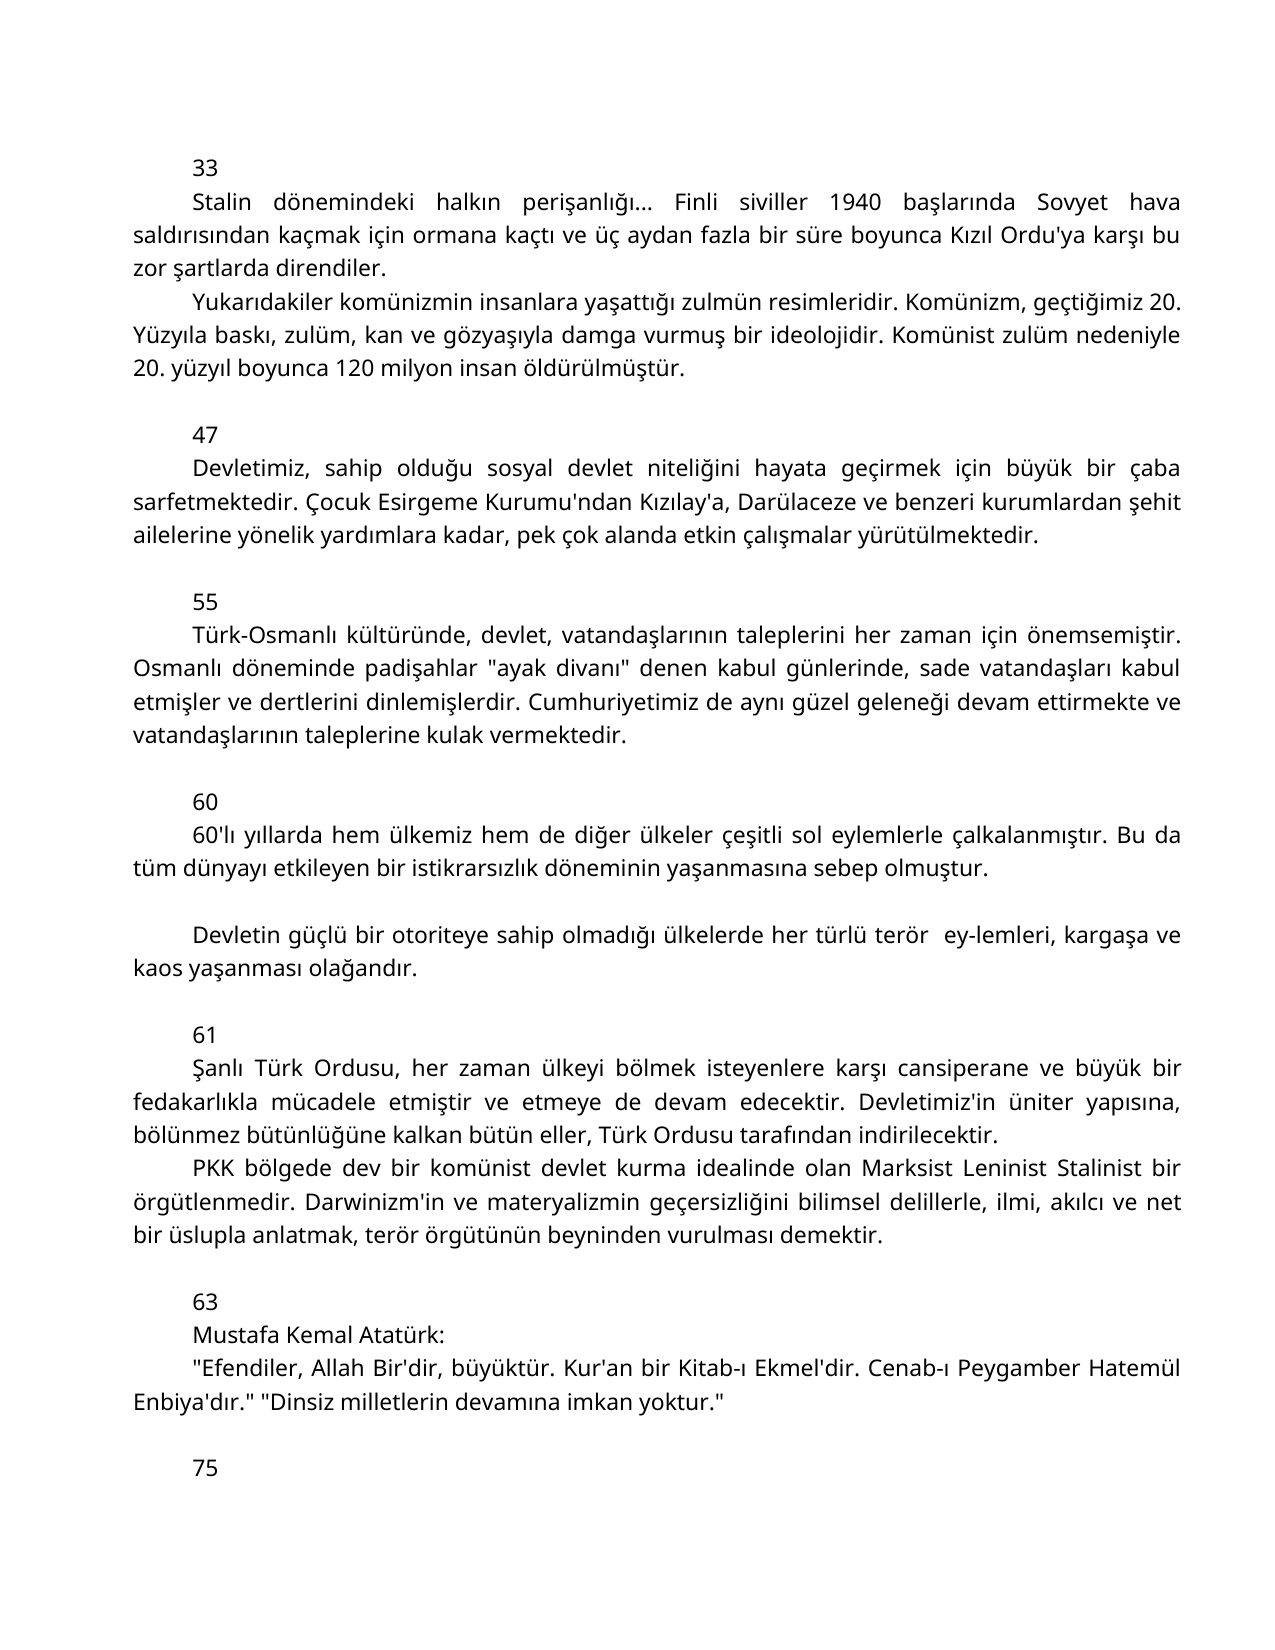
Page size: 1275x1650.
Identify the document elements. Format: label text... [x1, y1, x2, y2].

text Yukarıdakiler komünizmin insanlara yaşattığı zulmün resimleridir. Komünizm, geçtiğimiz 20. Yüzyıla baskı, zulüm, kan ve gözyaşıyla damga vurmuş bir ideolojidir. Komünist zulüm nedeniyle 20. yüzyıl boyunca 120 milyon insan öldürülmüştür. [133, 283, 1182, 383]
text PKK bölgede dev bir komünist devlet kurma idealinde olan Marksist Leninist Stalinist bir örgütlenmedir. Darwinizm'in ve materyalizmin geçersizliğini bilimsel delillerle, ilmi, akılcı ve net bir üslupla anlatmak, terör örgütünün beyninden vurulması demektir. [133, 1150, 1182, 1250]
text Stalin dönemindeki halkın perişanlığı... Finli siviller 1940 başlarında Sovyet hava saldırısından kaçmak için ormana kaçtı ve üç aydan fazla bir süre boyunca Kızıl Ordu'ya karşı bu zor şartlarda direndiler. [133, 183, 1182, 283]
text "Efendiler, Allah Bir'dir, büyüktür. Kur'an bir Kitab-ı Ekmel'dir. Cenab-ı Peygamber Hatemül Enbiya'dır." "Dinsiz milletlerin devamına imkan yoktur." [133, 1350, 1182, 1417]
text 55 [133, 583, 1182, 617]
text 33 [133, 150, 1182, 183]
text 60'lı yıllarda hem ülkemiz hem de diğer ülkeler çeşitli sol eylemlerle çalkalanmıştır. Bu da tüm dünyayı etkileyen bir istikrarsızlık döneminin yaşanmasına sebep olmuştur. [133, 817, 1182, 883]
text 63 [133, 1283, 1182, 1317]
text Türk-Osmanlı kültüründe, devlet, vatandaşlarının taleplerini her zaman için önemsemiştir. Osmanlı döneminde padişahlar "ayak divanı" denen kabul günlerinde, sade vatandaşları kabul etmişler ve dertlerini dinlemişlerdir. Cumhuriyetimiz de aynı güzel geleneği devam ettirmekte ve vatandaşlarının taleplerine kulak vermektedir. [133, 617, 1182, 750]
text 60 [133, 783, 1182, 817]
text Devletimiz, sahip olduğu sosyal devlet niteliğini hayata geçirmek için büyük bir çaba sarfetmektedir. Çocuk Esirgeme Kurumu'ndan Kızılay'a, Darülaceze ve benzeri kurumlardan şehit ailelerine yönelik yardımlara kadar, pek çok alanda etkin çalışmalar yürütülmektedir. [133, 450, 1182, 550]
text 61 [133, 1017, 1182, 1050]
text Devletin güçlü bir otoriteye sahip olmadığı ülkelerde her türlü terör ey-lemleri, kargaşa ve kaos yaşanması olağandır. [133, 917, 1182, 983]
text 47 [133, 417, 1182, 450]
text 75 [133, 1450, 1182, 1483]
text Mustafa Kemal Atatürk: [133, 1317, 1182, 1350]
text Şanlı Türk Ordusu, her zaman ülkeyi bölmek isteyenlere karşı cansiperane ve büyük bir fedakarlıkla mücadele etmiştir ve etmeye de devam edecektir. Devletimiz'in üniter yapısına, bölünmez bütünlüğüne kalkan bütün eller, Türk Ordusu tarafından indirilecektir. [133, 1050, 1182, 1150]
